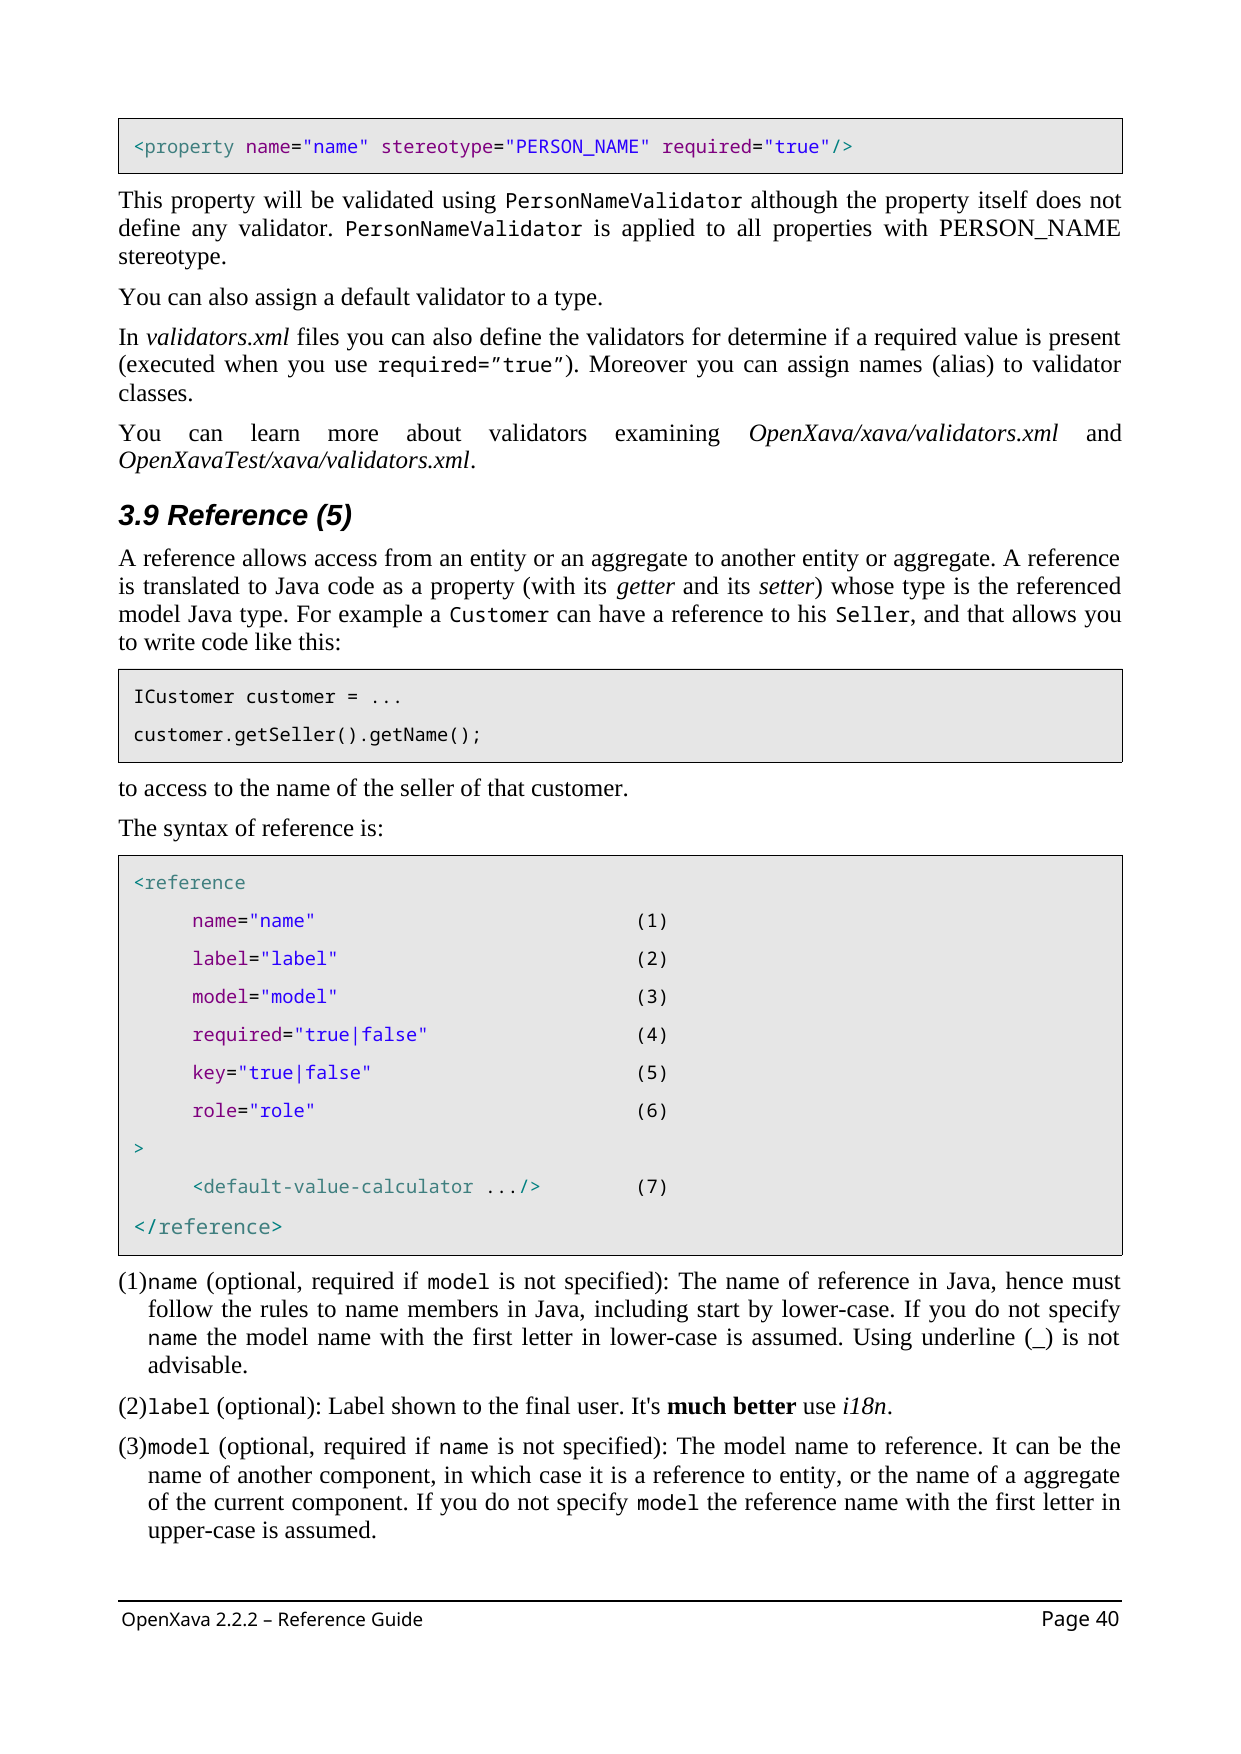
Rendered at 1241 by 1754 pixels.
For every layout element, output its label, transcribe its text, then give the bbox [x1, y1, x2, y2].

text <property name="name" stereotype="PERSON_NAME" required="true"/> [119, 119, 1122, 173]
text ICustomer customer = ... [119, 670, 1122, 706]
text model="model" (3) [119, 969, 1122, 1007]
text </reference> [119, 1197, 1122, 1255]
text required="true|false" (4) [119, 1007, 1122, 1045]
text role="role" (6) [119, 1083, 1122, 1121]
text You can also assign a default validator to a type. [118, 283, 1122, 310]
text <default-value-calculator .../> (7) [119, 1159, 1122, 1197]
text name="name" (1) [119, 893, 1122, 931]
text This property will be validated using PersonNameValidator although the property itself does not define any validator. PersonNameValidator is applied to all properties with PERSON_NAME stereotype. [118, 186, 1122, 270]
text You can learn more about validators examining OpenXava/xava/validators.xml and OpenXavaTest/xava/validators.xml. [118, 419, 1122, 474]
text > [119, 1121, 1122, 1159]
text to access to the name of the seller of that customer. [118, 774, 1122, 802]
text A reference allows access from an entity or an aggregate to another entity or aggregate. A reference is translated to Java code as a property (with its getter and its setter) whose type is the referenced model Java type. For example a Customer can have a reference to his Seller, and that allows you to write code like this: [118, 544, 1122, 656]
text <reference [119, 856, 1122, 893]
text In validators.xml files you can also define the validators for determine if a required value is present (executed when you use required=”true”). Moreover you can assign names (alias) to validator classes. [118, 323, 1122, 406]
text customer.getSeller().getName(); [119, 706, 1122, 762]
list label (optional): Label shown to the final user. It's much better use i18n. [118, 1392, 1122, 1420]
text The syntax of reference is: [118, 814, 1122, 842]
subtitle Reference (5) [118, 499, 1122, 532]
list name (optional, required if model is not specified): The name of reference in Java, hence must follow the rules to name members in Java, including start by lower-case. If you do not specify name the model name with the first letter in lower-case is assumed. Using underline (_) is not advisable. [118, 1267, 1122, 1379]
text key="true|false" (5) [119, 1045, 1122, 1083]
list model (optional, required if name is not specified): The model name to reference. It can be the name of another component, in which case it is a reference to entity, or the name of a aggregate of the current component. If you do not specify model the reference name with the first letter in upper-case is assumed. [118, 1432, 1122, 1544]
text label="label" (2) [119, 931, 1122, 969]
